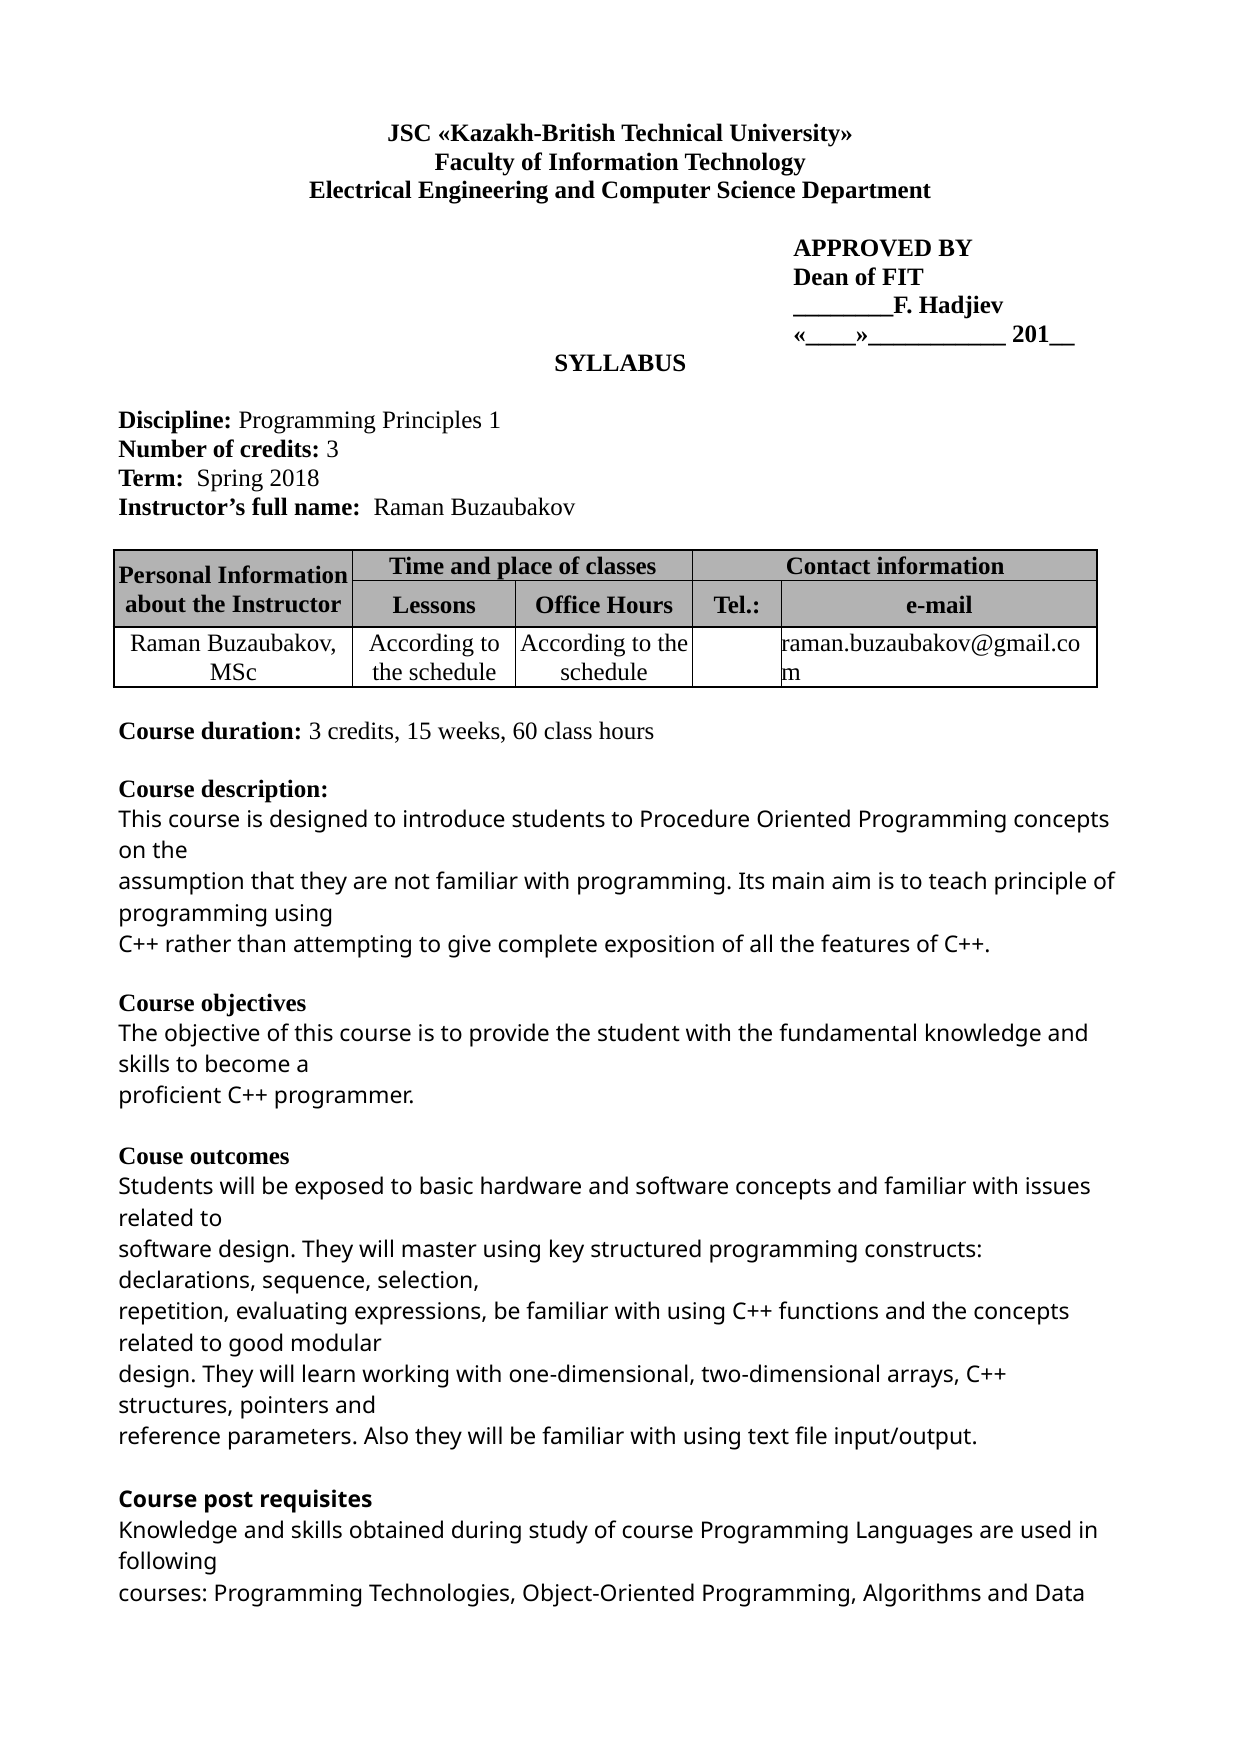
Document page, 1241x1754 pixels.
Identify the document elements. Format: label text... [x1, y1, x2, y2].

text SYLLABUS [118, 348, 1122, 377]
table_cell According to the schedule [353, 628, 515, 686]
text Instructor’s full name: Raman Buzaubakov [118, 492, 1122, 521]
table_header Contact information [693, 551, 1096, 580]
text design. They will learn working with one-dimensional, two-dimensional arrays, C++ structures, pointers and [118, 1358, 1122, 1420]
text Dean of FIT [737, 262, 1122, 291]
text The objective of this course is to provide the student with the fundamental knowledge and skills to become a [118, 1016, 1122, 1079]
table_cell e-mail [782, 581, 1096, 626]
table_cell raman.buzaubakov@gmail.com [782, 628, 1096, 686]
text APPROVED BY [737, 233, 1122, 262]
text JSC «Kazakh-British Technical University» [118, 118, 1122, 147]
table_cell Tel.: [693, 581, 781, 626]
text assumption that they are not familiar with programming. Its main aim is to teach principle of programming using [118, 865, 1122, 928]
text courses: Programming Technologies, Object-Oriented Programming, Algorithms and Data [118, 1576, 1122, 1608]
table_cell [693, 628, 781, 642]
text repetition, evaluating expressions, be familiar with using C++ functions and the concepts related to good modular [118, 1295, 1122, 1358]
text ________F. Hadjiev [737, 291, 1122, 319]
table_header Time and place of classes [353, 551, 692, 580]
table_cell Office Hours [516, 581, 692, 626]
text proficient C++ programmer. [118, 1079, 1122, 1110]
text software design. They will master using key structured programming constructs: declarations, sequence, selection, [118, 1233, 1122, 1295]
table_cell According to the schedule [516, 628, 692, 686]
text Course post requisites [118, 1483, 1122, 1514]
text Knowledge and skills obtained during study of course Programming Languages are used in following [118, 1514, 1122, 1576]
text Faculty of Information Technology [118, 147, 1122, 176]
table_cell [693, 671, 781, 686]
table_cell Lessons [353, 581, 515, 626]
text Electrical Engineering and Computer Science Department [118, 176, 1122, 204]
text Term: Spring 2018 [118, 463, 1122, 492]
text Course duration: 3 credits, 15 weeks, 60 class hours [118, 716, 1122, 745]
text Number of credits: 3 [118, 434, 1122, 463]
text C++ rather than attempting to give complete exposition of all the features of C++. [118, 928, 1122, 959]
text Discipline: Programming Principles 1 [118, 406, 1122, 434]
text This course is designed to introduce students to Procedure Oriented Programming concepts on the [118, 803, 1122, 865]
text Couse outcomes [118, 1141, 1122, 1170]
text «____»___________ 201__ [737, 319, 1122, 348]
text reference parameters. Also they will be familiar with using text file input/output. [118, 1420, 1122, 1451]
subtitle Course description: [118, 774, 1117, 803]
text Students will be exposed to basic hardware and software concepts and familiar with issues related to [118, 1170, 1122, 1233]
text Course objectives [118, 988, 1122, 1016]
table_header Personal Information about the Instructor [115, 551, 352, 626]
